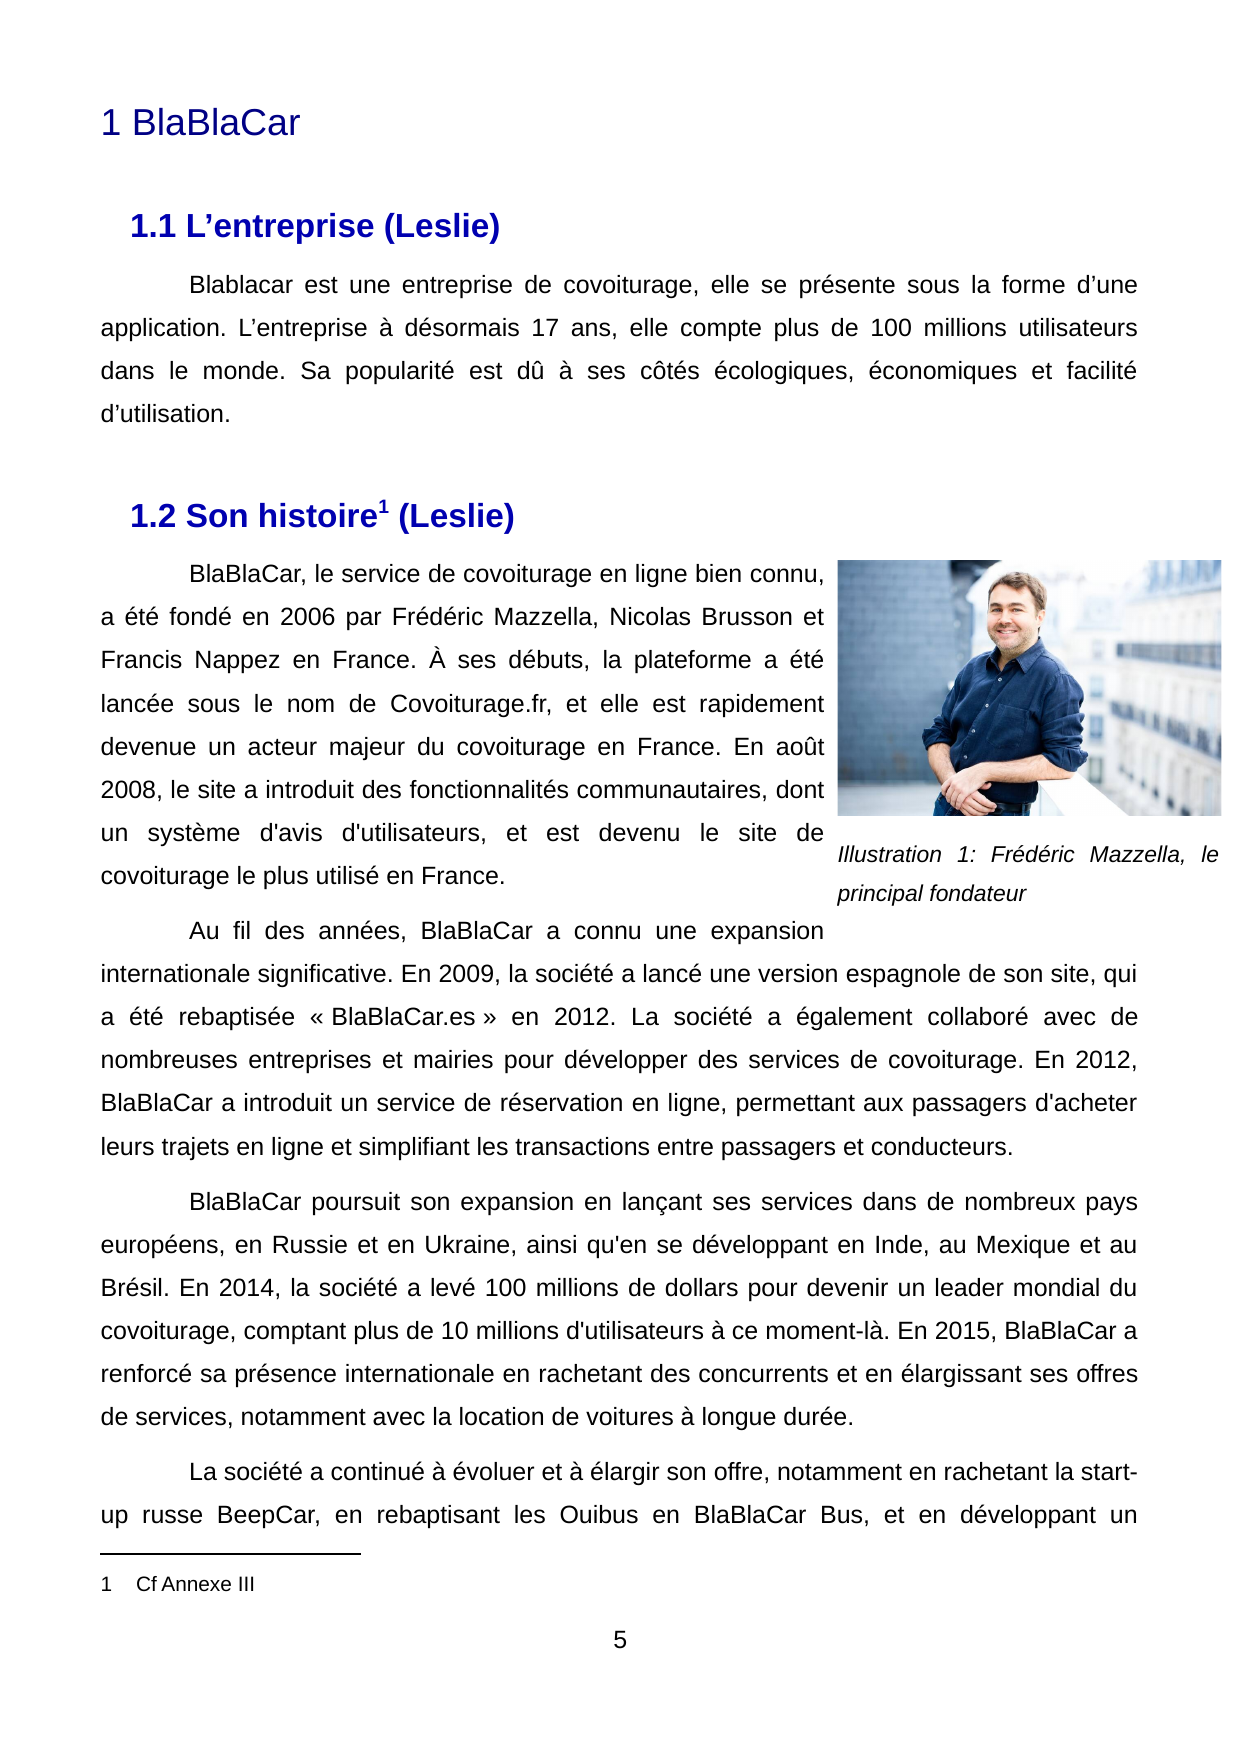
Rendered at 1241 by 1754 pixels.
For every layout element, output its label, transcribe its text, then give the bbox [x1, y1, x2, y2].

text Blablacar est une entreprise de covoiturage, elle se présente sous la forme d’une application. L’entreprise à désormais 17 ans, elle compte plus de 100 millions utilisateurs dans le monde. Sa popularité est dû à ses côtés écologiques, économiques et facilité d’utilisation. [100, 270, 1140, 428]
text Illustration 1: Frédéric Mazzella, le principal fondateur [837, 816, 1221, 906]
subtitle L’entreprise (Leslie) [100, 206, 1140, 245]
subtitle BlaBlaCar [100, 100, 1140, 143]
text BlaBlaCar, le service de covoiturage en ligne bien connu, a été fondé en 2006 par Frédéric Mazzella, Nicolas Brusson et Francis Nappez en France. À ses débuts, la plateforme a été lancée sous le nom de Covoiturage.fr, et elle est rapidement devenue un acteur majeur du covoiturage en France. En août 2008, le site a introduit des fonctionnalités communautaires, dont un système d'avis d'utilisateurs, et est devenu le site de covoiturage le plus utilisé en France. [100, 559, 1140, 890]
text Au fil des années, BlaBlaCar a connu une expansion internationale significative. En 2009, la société a lancé une version espagnole de son site, qui a été rebaptisée « BlaBlaCar.es » en 2012. La société a également collaboré avec de nombreuses entreprises et mairies pour développer des services de covoiturage. En 2012, BlaBlaCar a introduit un service de réservation en ligne, permettant aux passagers d'acheter leurs trajets en ligne et simplifiant les transactions entre passagers et conducteurs. [100, 916, 1140, 1160]
subtitle Son histoire (Leslie) [100, 496, 1140, 534]
picture [837, 560, 1222, 816]
text Cf Annexe III [100, 1571, 1140, 1595]
text La société a continué à évoluer et à élargir son offre, notamment en rachetant la start-up russe BeepCar, en rebaptisant les Ouibus en BlaBlaCar Bus, et en développant un [100, 1457, 1140, 1529]
text BlaBlaCar poursuit son expansion en lançant ses services dans de nombreux pays européens, en Russie et en Ukraine, ainsi qu'en se développant en Inde, au Mexique et au Brésil. En 2014, la société a levé 100 millions de dollars pour devenir un leader mondial du covoiturage, comptant plus de 10 millions d'utilisateurs à ce moment-là. En 2015, BlaBlaCar a renforcé sa présence internationale en rachetant des concurrents et en élargissant ses offres de services, notamment avec la location de voitures à longue durée. [100, 1186, 1140, 1431]
